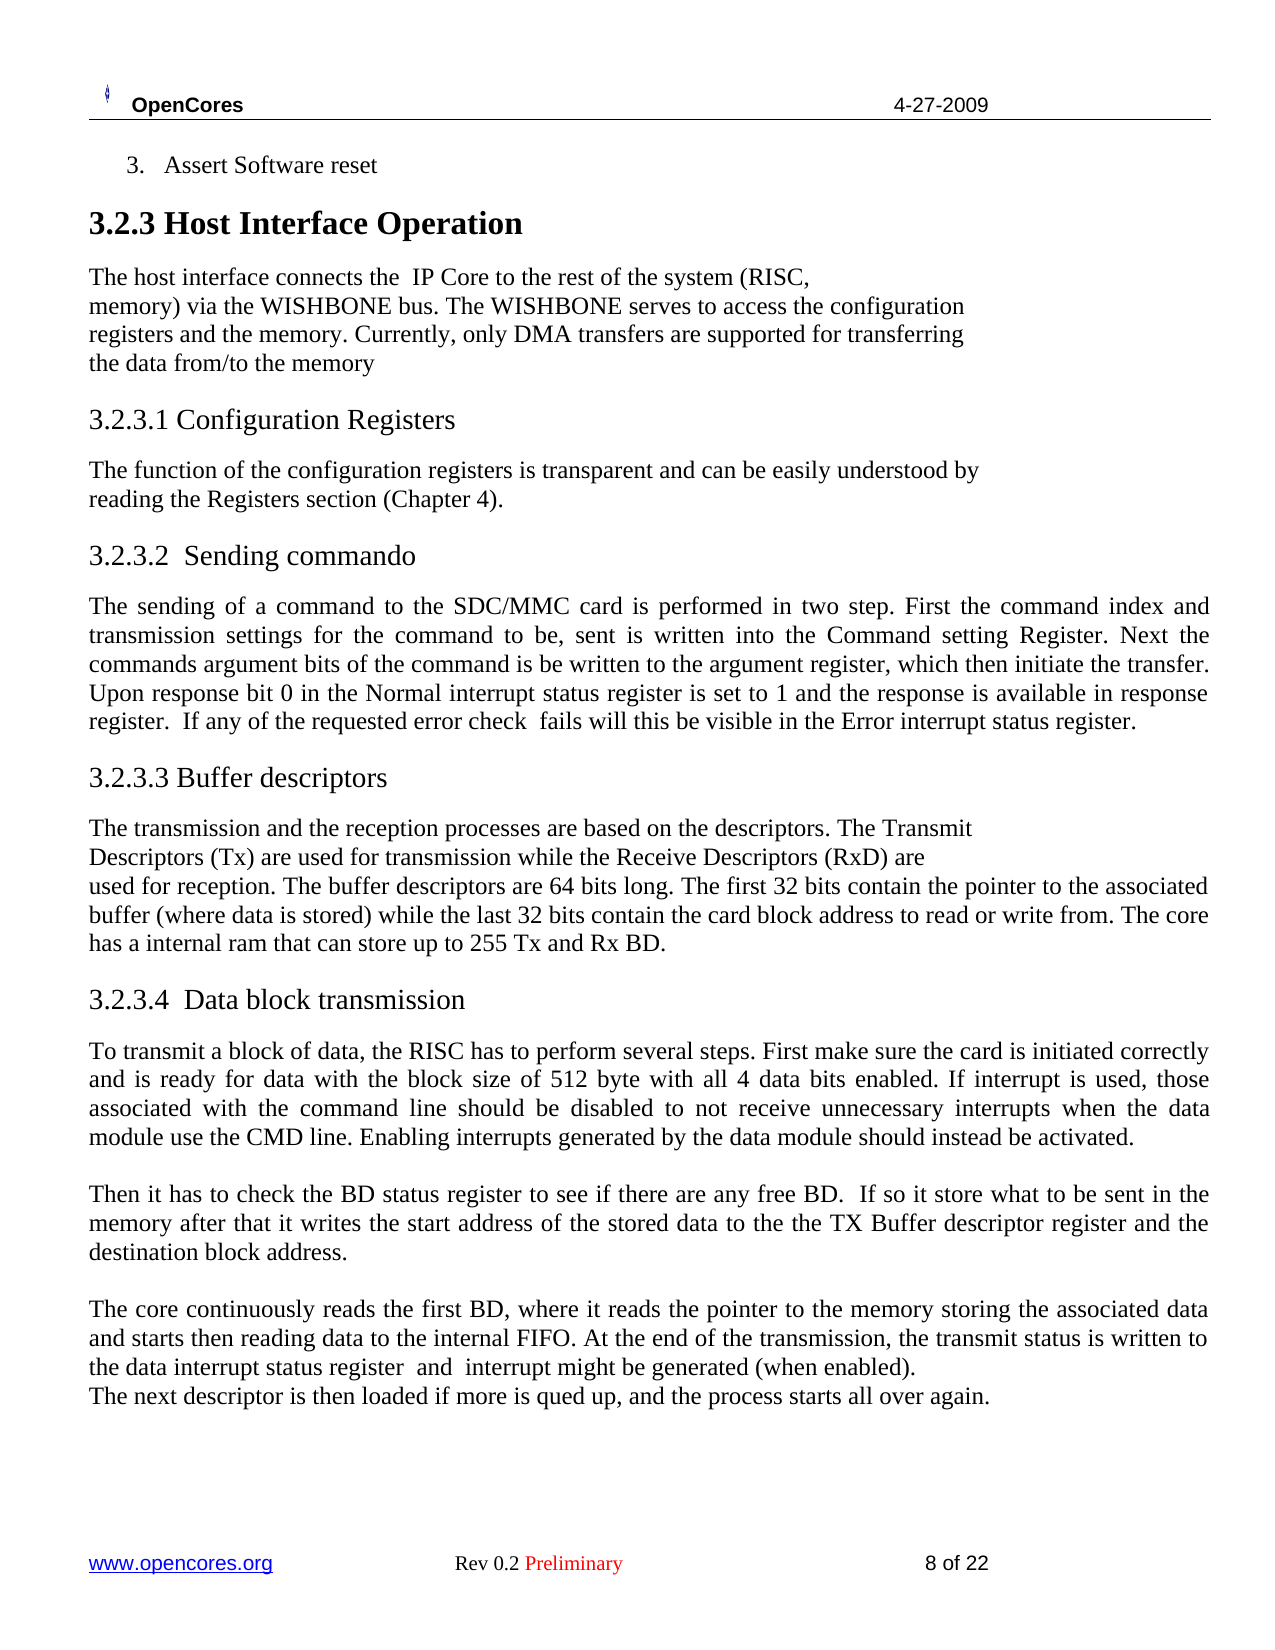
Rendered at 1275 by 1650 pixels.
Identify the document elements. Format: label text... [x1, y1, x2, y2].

subtitle 3.2.3.2 Sending commando [89, 538, 1211, 571]
text registers and the memory. Currently, only DMA transfers are supported for transferring [89, 319, 1211, 348]
subtitle 3.2.3.4 Data block transmission [89, 982, 1211, 1016]
text The sending of a command to the SDC/MMC card is performed in two step. First the command index and transmission settings for the command to be, sent is written into the Command setting Register. Next the commands argument bits of the command is be written to the argument register, which then initiate the transfer. Upon response bit 0 in the Normal interrupt status register is set to 1 and the response is available in response register. If any of the requested error check fails will this be visible in the Error interrupt status register. [89, 591, 1211, 735]
text The function of the configuration registers is transparent and can be easily understood by [89, 455, 1211, 484]
text Then it has to check the BD status register to see if there are any free BD. If so it store what to be sent in the memory after that it writes the start address of the stored data to the the TX Buffer descriptor register and the destination block address. [89, 1179, 1211, 1266]
subtitle 3.2.3.3 Buffer descriptors [89, 760, 1211, 793]
text the data from/to the memory [89, 348, 1211, 377]
text The host interface connects the IP Core to the rest of the system (RISC, [89, 262, 1211, 291]
subtitle 3.2.3.1 Configuration Registers [89, 402, 1211, 435]
text To transmit a block of data, the RISC has to perform several steps. First make sure the card is initiated correctly and is ready for data with the block size of 512 byte with all 4 data bits enabled. If interrupt is used, those associated with the command line should be disabled to not receive unnecessary interrupts when the data module use the CMD line. Enabling interrupts generated by the data module should instead be activated. [89, 1036, 1211, 1151]
text reading the Registers section (Chapter 4). [89, 484, 1211, 513]
list Assert Software reset [126, 150, 1211, 179]
text The next descriptor is then loaded if more is qued up, and the process starts all over again. [89, 1381, 1211, 1409]
text The core continuously reads the first BD, where it reads the pointer to the memory storing the associated data and starts then reading data to the internal FIFO. At the end of the transmission, the transmit status is written to the data interrupt status register and interrupt might be generated (when enabled). [89, 1294, 1211, 1381]
subtitle 3.2.3 Host Interface Operation [89, 203, 1211, 242]
text Descriptors (Tx) are used for transmission while the Receive Descriptors (RxD) are [89, 842, 1211, 871]
text memory) via the WISHBONE bus. The WISHBONE serves to access the configuration [89, 291, 1211, 319]
text The transmission and the reception processes are based on the descriptors. The Transmit [89, 813, 1211, 842]
text used for reception. The buffer descriptors are 64 bits long. The first 32 bits contain the pointer to the associated buffer (where data is stored) while the last 32 bits contain the card block address to read or write from. The core has a internal ram that can store up to 255 Tx and Rx BD. [89, 871, 1211, 957]
